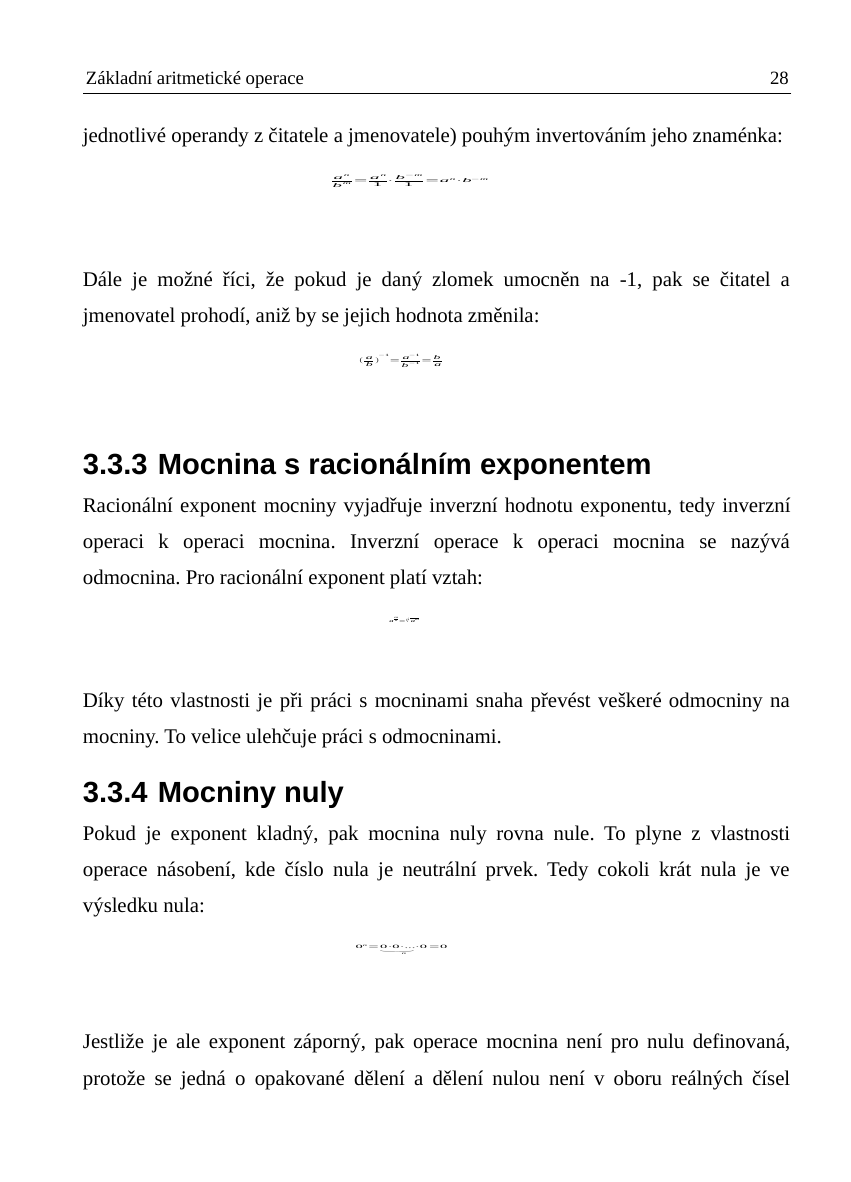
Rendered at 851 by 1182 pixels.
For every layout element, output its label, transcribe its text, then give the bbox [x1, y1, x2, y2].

text Dále je možné říci, že pokud je daný zlomek umocněn na -1, pak se čitatel a jmenovatel prohodí, aniž by se jejich hodnota změnila: [83, 267, 791, 327]
text Pokud je exponent kladný, pak mocnina nuly rovna nule. To plyne z vlastnosti operace násobení, kde číslo nula je neutrální prvek. Tedy cokoli krát nula je ve výsledku nula: [83, 821, 791, 917]
text Racionální exponent mocniny vyjadřuje inverzní hodnotu exponentu, tedy inverzní operaci k operaci mocnina. Inverzní operace k operaci mocnina se nazývá odmocnina. Pro racionální exponent platí vztah: [83, 493, 791, 589]
subtitle Mocnina s racionálním exponentem [83, 447, 791, 480]
text Jestliže je ale exponent záporný, pak operace mocnina není pro nulu definovaná, protože se jedná o opakované dělení a dělení nulou není v oboru reálných čísel [83, 1029, 791, 1089]
subtitle Mocniny nuly [83, 775, 791, 808]
text Díky této vlastnosti je při práci s mocninami snaha převést veškeré odmocniny na mocniny. To velice ulehčuje práci s odmocninami. [83, 688, 791, 748]
text jednotlivé operandy z čitatele a jmenovatele) pouhým invertováním jeho znaménka: [83, 123, 791, 147]
